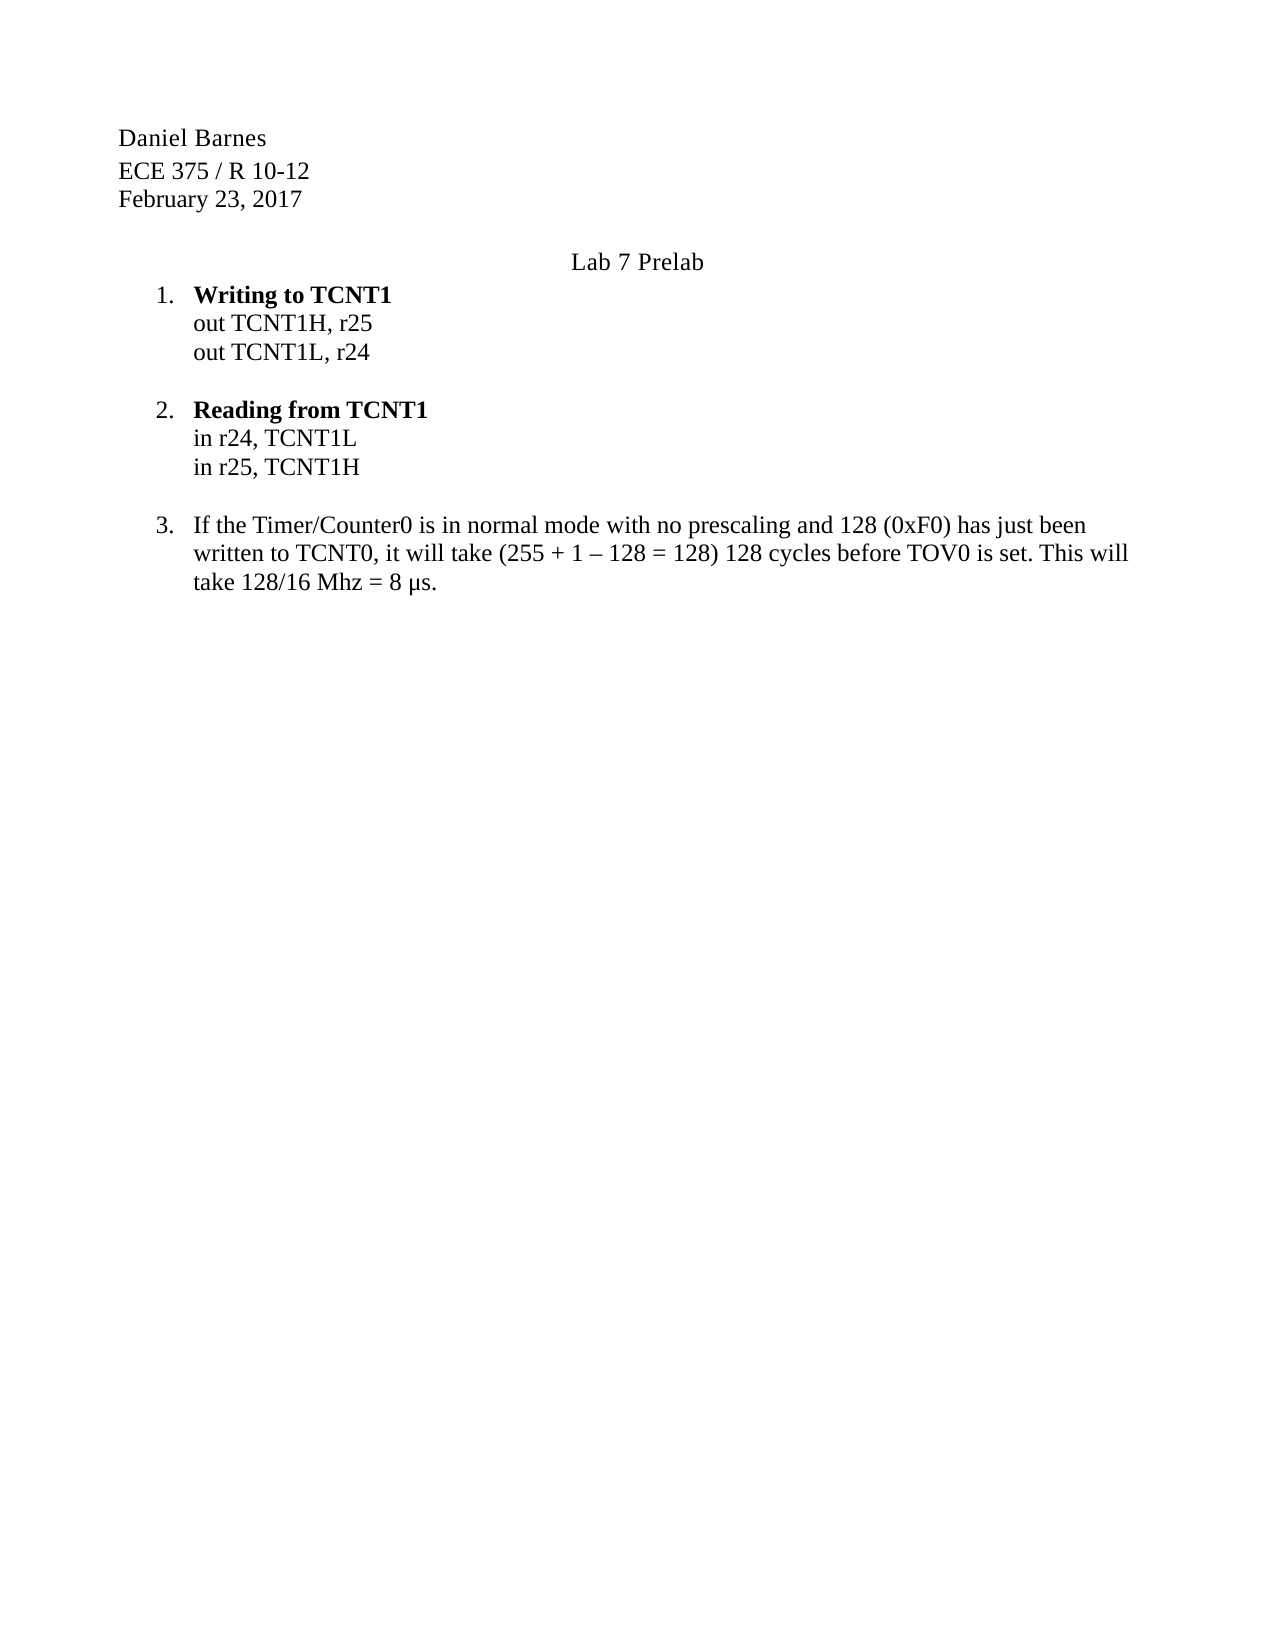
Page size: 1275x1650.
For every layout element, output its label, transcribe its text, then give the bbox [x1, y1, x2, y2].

text out TCNT1L, r24 [193, 337, 1157, 366]
list out TCNT1H, r25 [156, 308, 1157, 337]
subtitle Lab 7 Prelab [118, 247, 1157, 275]
text in r25, TCNT1H [193, 452, 1157, 481]
text February 23, 2017 [118, 184, 1157, 213]
subtitle Daniel Barnes [118, 123, 1157, 151]
list Reading from TCNT1 [156, 395, 1157, 423]
list in r24, TCNT1L [156, 423, 1157, 452]
list Writing to TCNT1 [156, 280, 1157, 308]
list If the Timer/Counter0 is in normal mode with no prescaling and 128 (0xF0) has just been written to TCNT0, it will take (255 + 1 – 128 = 128) 128 cycles before TOV0 is set. This will take 128/16 Mhz = 8 μs. [156, 510, 1157, 596]
text ECE 375 / R 10-12 [118, 156, 1157, 184]
